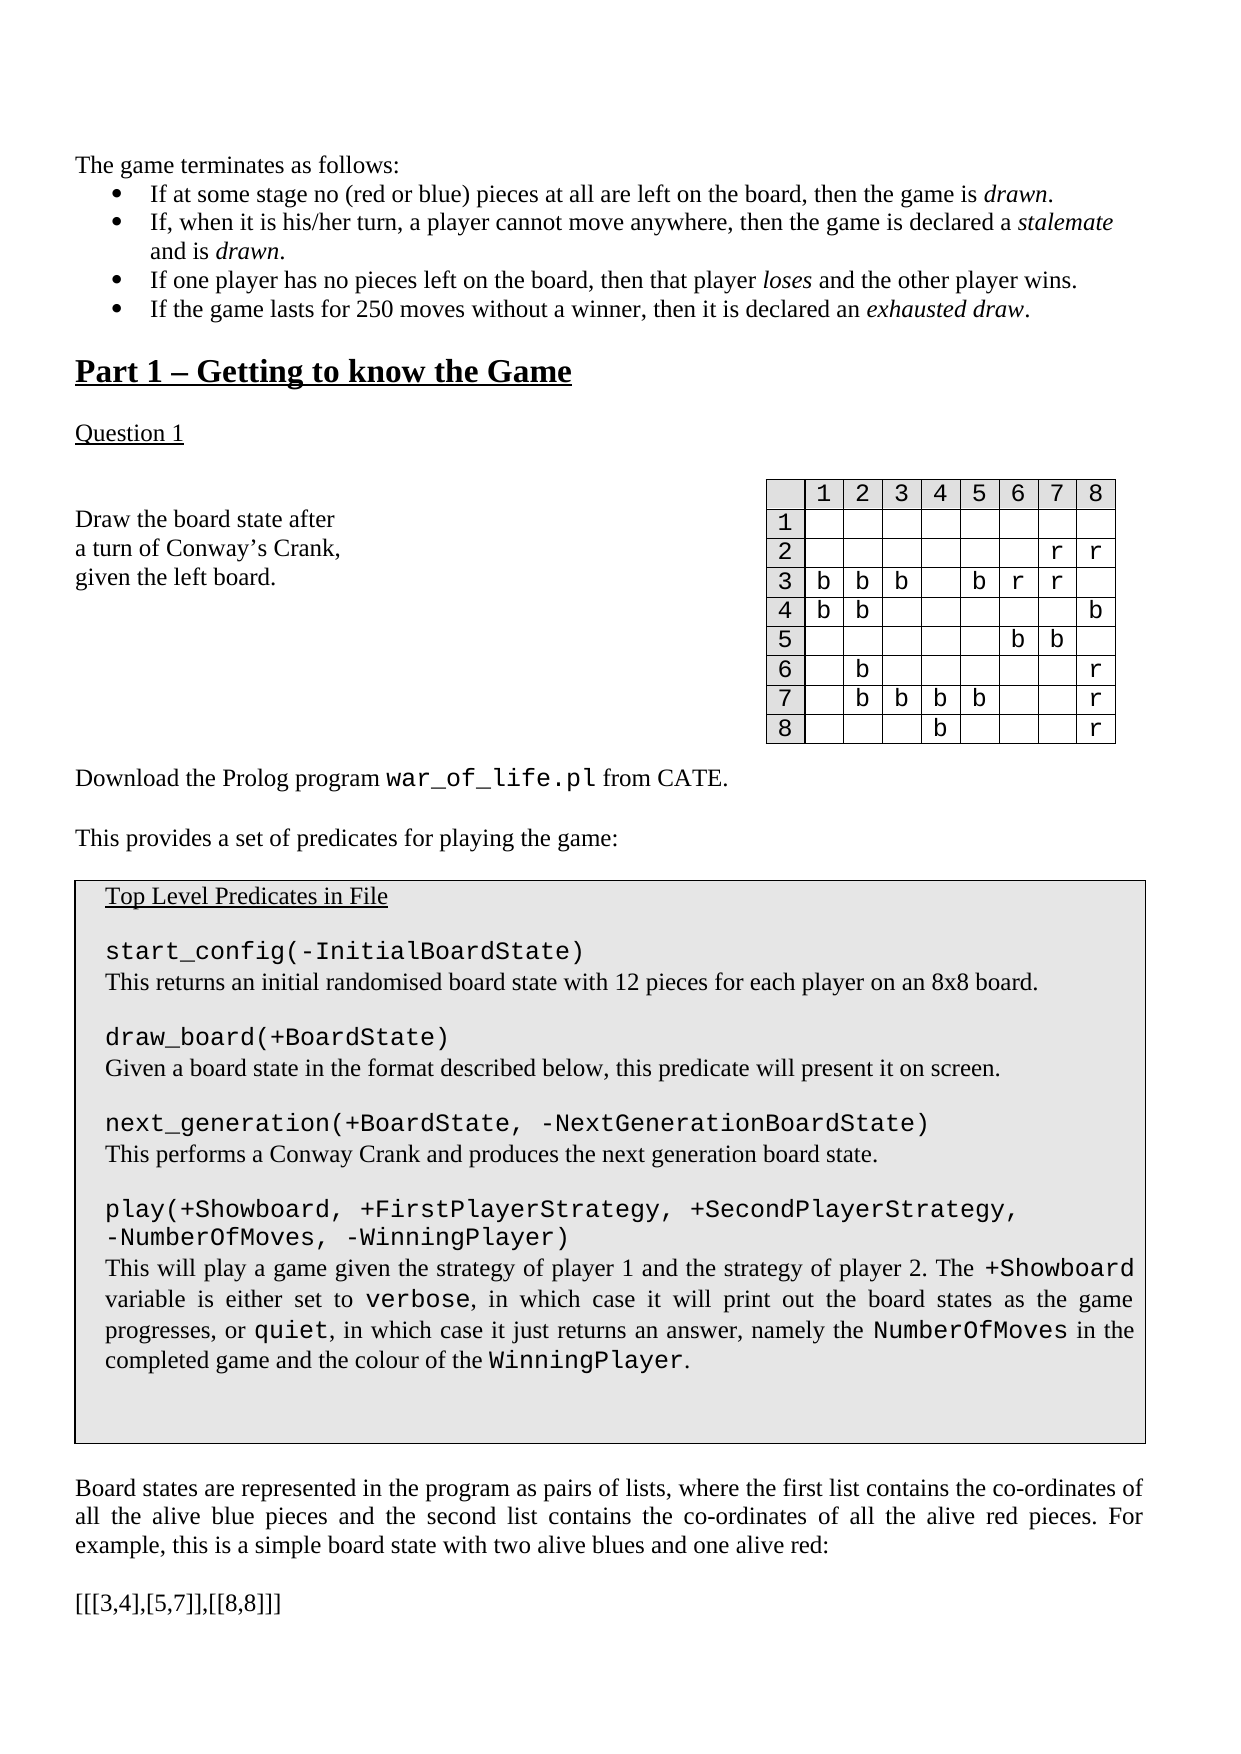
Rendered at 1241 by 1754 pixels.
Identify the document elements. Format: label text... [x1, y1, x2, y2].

table_cell [961, 510, 999, 538]
table_cell b [1077, 598, 1115, 626]
text The game terminates as follows: [75, 150, 1144, 179]
table_cell [806, 539, 843, 567]
table_cell [1000, 715, 1038, 743]
table_cell [1000, 598, 1038, 626]
table_cell [806, 627, 843, 655]
table_cell b [844, 686, 882, 714]
table_cell [961, 656, 999, 685]
table_cell [883, 656, 921, 685]
table_cell r [1039, 568, 1076, 597]
text given the left board. [75, 562, 766, 591]
table_cell [1039, 598, 1076, 626]
table_cell r [1077, 656, 1115, 685]
table_cell r [1039, 539, 1076, 567]
table_cell [961, 539, 999, 567]
table_cell [922, 510, 960, 538]
text a turn of Conway’s Crank, [75, 533, 766, 562]
subtitle Question 1 [75, 418, 1144, 447]
table_cell [1000, 510, 1038, 538]
table_cell b [922, 686, 960, 714]
table_cell [883, 539, 921, 567]
table_cell [1077, 627, 1115, 655]
table_header 6 [1000, 480, 1038, 508]
table_cell 7 [767, 686, 804, 714]
table_header 7 [1039, 480, 1076, 508]
table_cell [922, 656, 960, 685]
table_header 3 [883, 480, 921, 508]
text [1116, 504, 1144, 533]
table_cell [1039, 656, 1076, 685]
table_header 1 [806, 480, 843, 508]
table_cell r [1077, 715, 1115, 743]
table_cell [844, 539, 882, 567]
table_cell [961, 627, 999, 655]
subtitle Part 1 – Getting to know the Game [75, 351, 1144, 389]
text This provides a set of predicates for playing the game: [75, 823, 1144, 852]
table_cell r [1077, 686, 1115, 714]
text Download the Prolog program war_of_life.pl from CATE. [75, 763, 1144, 794]
text [1116, 533, 1144, 562]
table_cell [1077, 510, 1115, 538]
table_cell [844, 627, 882, 655]
table_cell [1039, 686, 1076, 714]
table_cell [1039, 510, 1076, 538]
table_cell 5 [767, 627, 804, 655]
text [1116, 562, 1144, 591]
table_cell [844, 715, 882, 743]
table_cell b [922, 715, 960, 743]
table_cell b [1039, 627, 1076, 655]
table_cell [883, 510, 921, 538]
table_cell 3 [767, 568, 804, 597]
table_cell b [806, 568, 843, 597]
table_cell [806, 510, 843, 538]
table_cell b [961, 568, 999, 597]
table_cell r [1000, 568, 1038, 597]
table_cell b [883, 686, 921, 714]
table_cell [922, 627, 960, 655]
table_cell 4 [767, 598, 804, 626]
table_cell r [1077, 539, 1115, 567]
table_cell [1000, 656, 1038, 685]
table_cell 1 [767, 510, 804, 538]
list If one player has no pieces left on the board, then that player loses and the other player wins. [112, 265, 1144, 294]
table_header 4 [922, 480, 960, 508]
table_cell [883, 715, 921, 743]
table_cell b [1000, 627, 1038, 655]
list If, when it is his/her turn, a player cannot move anywhere, then the game is declared a stalemate and is drawn. [112, 207, 1144, 265]
table_header Top Level Predicates in File start_config(-InitialBoardState) This returns an initial randomised board state with 12 pieces for each player on an 8x8 board. draw_board(+BoardState) Given a board state in the format described below, this predicate will present it on screen. next_generation(+BoardState, -NextGenerationBoardState) This performs a Conway Crank and produces the next generation board state. play(+Showboard, +FirstPlayerStrategy, +SecondPlayerStrategy, -NumberOfMoves, -WinningPlayer) This will play a game given the strategy of player 1 and the strategy of player 2. The +Showboard variable is either set to verbose, in which case it will print out the board states as the game progresses, or quiet, in which case it just returns an answer, namely the NumberOfMoves in the completed game and the colour of the WinningPlayer. [76, 881, 1145, 1443]
text Draw the board state after [75, 504, 766, 533]
table_header [767, 480, 804, 508]
table_cell b [806, 598, 843, 626]
table_cell b [844, 656, 882, 685]
table_cell [1039, 715, 1076, 743]
table_cell [1000, 539, 1038, 567]
table_cell b [883, 568, 921, 597]
table_cell [883, 627, 921, 655]
table_cell 8 [767, 715, 804, 743]
table_cell b [844, 598, 882, 626]
table_header 2 [844, 480, 882, 508]
list If at some stage no (red or blue) pieces at all are left on the board, then the game is drawn. [112, 179, 1144, 207]
table_cell b [961, 686, 999, 714]
table_cell [844, 510, 882, 538]
table_header 5 [961, 480, 999, 508]
table_cell b [844, 568, 882, 597]
text [[[3,4],[5,7]],[[8,8]]] [75, 1588, 1144, 1616]
table_cell [806, 656, 843, 685]
table_cell 2 [767, 539, 804, 567]
table_cell [961, 598, 999, 626]
table_cell [922, 568, 960, 597]
table_cell [922, 539, 960, 567]
list If the game lasts for 250 moves without a winner, then it is declared an exhausted draw. [112, 294, 1144, 322]
table_cell [883, 598, 921, 626]
table_cell [1000, 686, 1038, 714]
table_cell [922, 598, 960, 626]
table_cell 6 [767, 656, 804, 685]
table_cell [806, 715, 843, 743]
table_cell [806, 686, 843, 714]
table_header 8 [1077, 480, 1115, 508]
text Board states are represented in the program as pairs of lists, where the first list contains the co-ordinates of all the alive blue pieces and the second list contains the co-ordinates of all the alive red pieces. For example, this is a simple board state with two alive blues and one alive red: [75, 1473, 1144, 1559]
table_cell [961, 715, 999, 743]
table_cell [1077, 568, 1115, 597]
